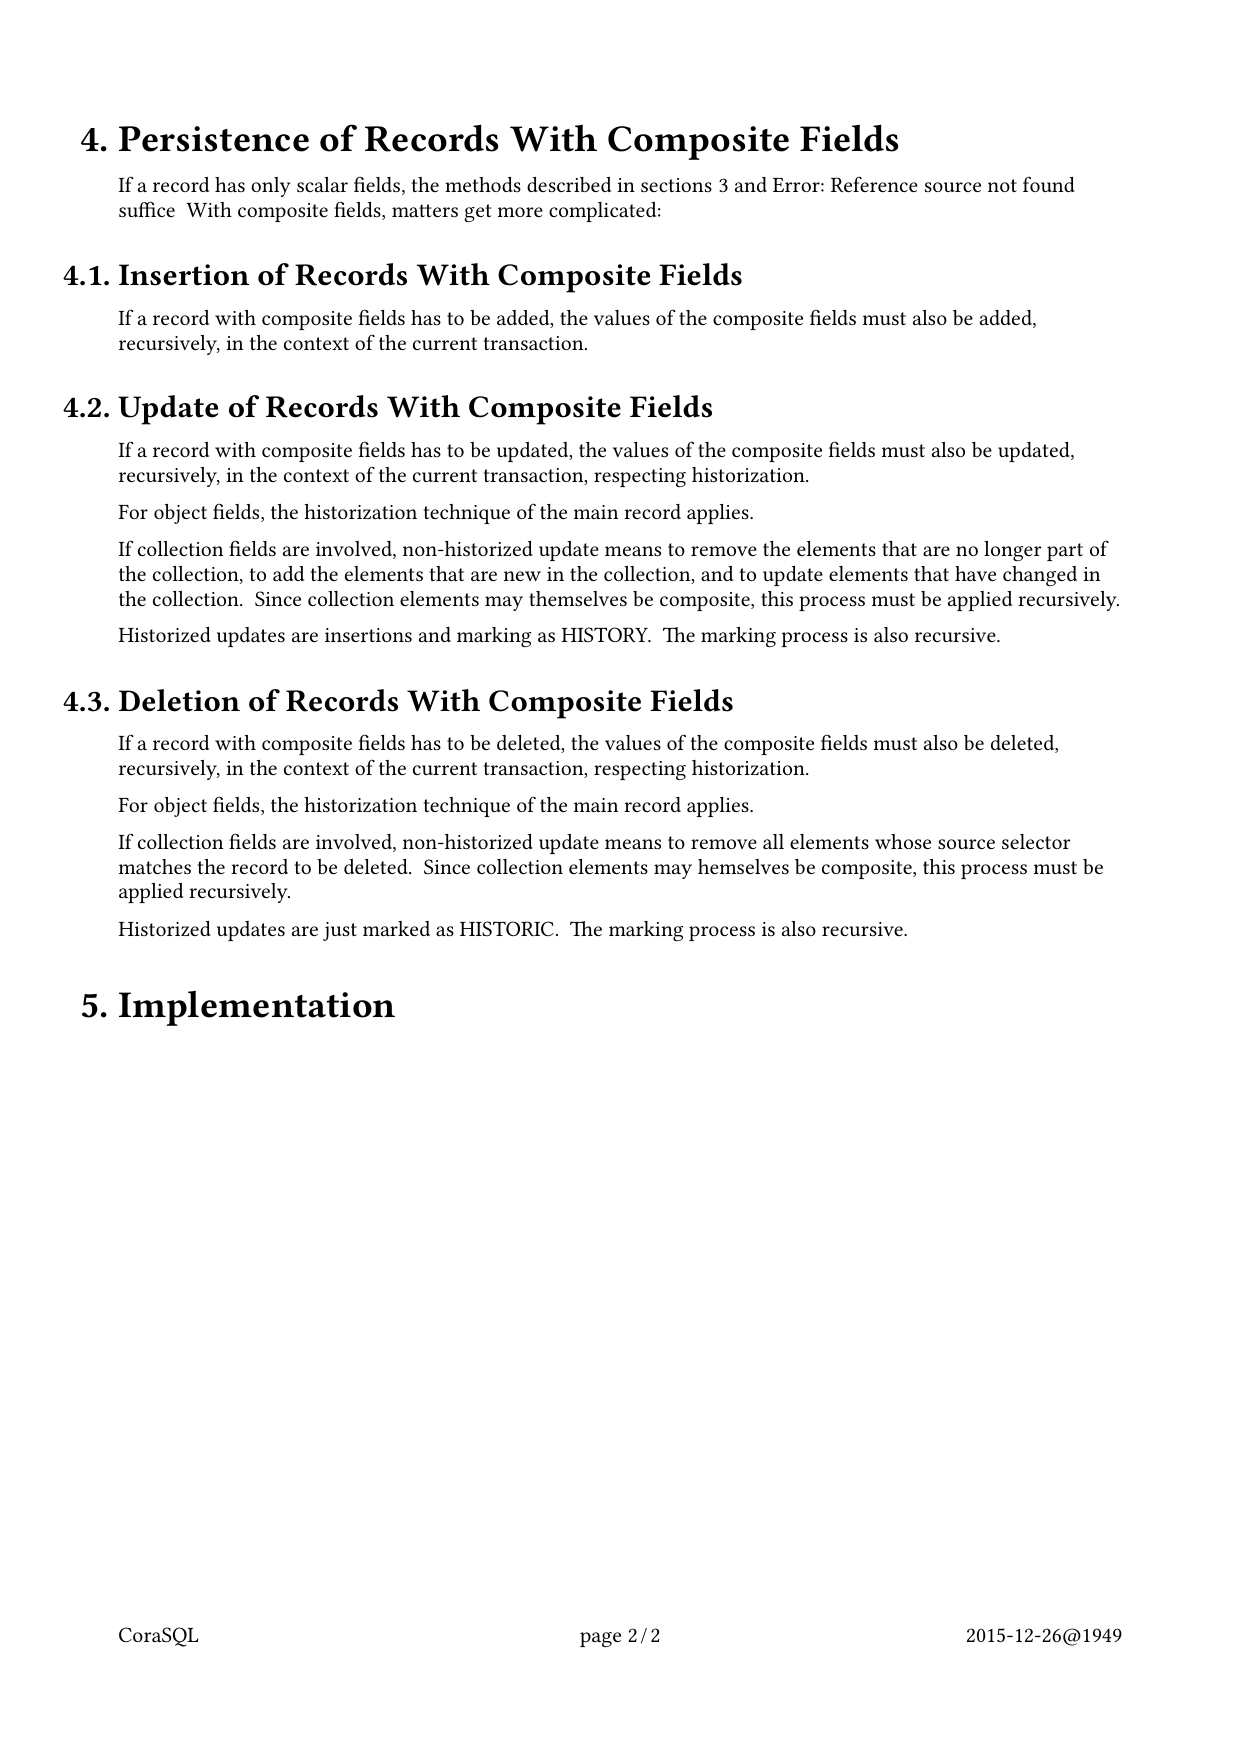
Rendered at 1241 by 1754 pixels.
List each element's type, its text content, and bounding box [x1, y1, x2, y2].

subtitle Deletion of Records With Composite Fields [118, 683, 1122, 719]
text Historized updates are just marked as HISTORIC. The marking process is also recursive. [118, 916, 1122, 941]
text If collection fields are involved, non-historized update means to remove the elements that are no longer part of the collection, to add the elements that are new in the collection, and to update elements that have changed in the collection. Since collection elements may themselves be composite, this process must be applied recursively. [118, 537, 1122, 611]
subtitle Implementation [118, 983, 1122, 1026]
text For object fields, the historization technique of the main record applies. [118, 793, 1122, 817]
text If a record with composite fields has to be deleted, the values of the composite fields must also be deleted, recursively, in the context of the current transaction, respecting historization. [118, 731, 1122, 781]
subtitle Insertion of Records With Composite Fields [118, 257, 1122, 293]
text If a record has only scalar fields, the methods described in sections 3 and Error: Reference source not found suffice With composite fields, matters get more complicated: [118, 173, 1122, 223]
text If a record with composite fields has to be updated, the values of the composite fields must also be updated, recursively, in the context of the current transaction, respecting historization. [118, 438, 1122, 487]
subtitle Persistence of Records With Composite Fields [118, 118, 1122, 161]
text If collection fields are involved, non-historized update means to remove all elements whose source selector matches the record to be deleted. Since collection elements may hemselves be composite, this process must be applied recursively. [118, 829, 1122, 904]
text If a record with composite fields has to be added, the values of the composite fields must also be added, recursively, in the context of the current transaction. [118, 305, 1122, 355]
subtitle Update of Records With Composite Fields [118, 390, 1122, 426]
text Historized updates are insertions and marking as HISTORY. The marking process is also recursive. [118, 623, 1122, 648]
text For object fields, the historization technique of the main record applies. [118, 499, 1122, 524]
